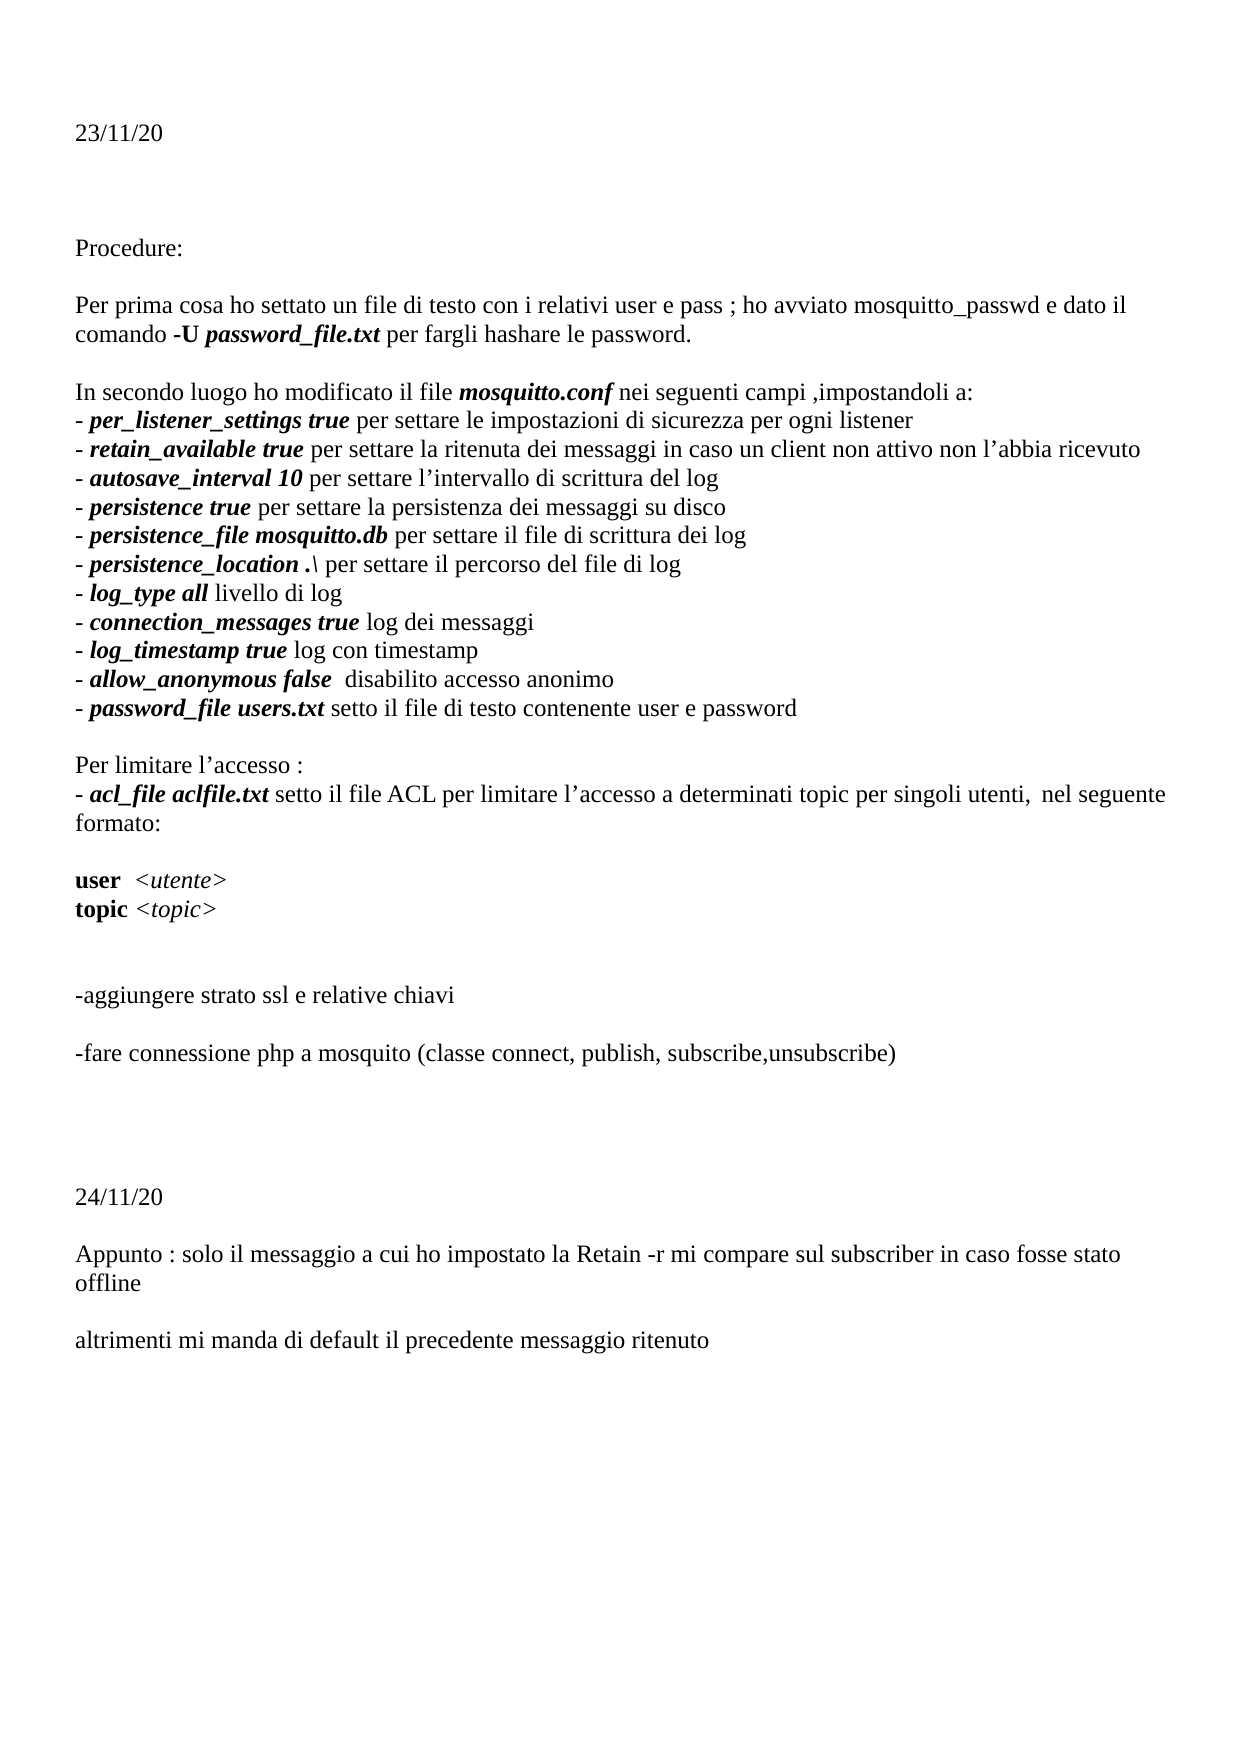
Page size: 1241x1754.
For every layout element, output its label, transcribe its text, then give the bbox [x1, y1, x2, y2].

text - acl_file aclfile.txt setto il file ACL per limitare l’accesso a determinati topic per singoli utenti, nel seguente formato: [75, 779, 1181, 837]
text In secondo luogo ho modificato il file mosquitto.conf nei seguenti campi ,impostandoli a: [75, 377, 1181, 406]
text - allow_anonymous false disabilito accesso anonimo [75, 664, 1181, 693]
text - log_timestamp true log con timestamp [75, 636, 1181, 664]
text -aggiungere strato ssl e relative chiavi [75, 981, 1181, 1009]
text Appunto : solo il messaggio a cui ho impostato la Retain -r mi compare sul subscriber in caso fosse stato offline [75, 1239, 1181, 1297]
text - per_listener_settings true per settare le impostazioni di sicurezza per ogni listener [75, 406, 1181, 434]
text -fare connessione php a mosquito (classe connect, publish, subscribe,unsubscribe) [75, 1038, 1181, 1067]
text Per prima cosa ho settato un file di testo con i relativi user e pass ; ho avviato mosquitto_passwd e dato il comando -U password_file.txt per fargli hashare le password. [75, 291, 1181, 348]
text 23/11/20 [75, 118, 1181, 147]
text - connection_messages true log dei messaggi [75, 607, 1181, 636]
text 24/11/20 [75, 1182, 1181, 1211]
text Per limitare l’accesso : [75, 751, 1181, 779]
text - password_file users.txt setto il file di testo contenente user e password [75, 693, 1181, 722]
text - log_type all livello di log [75, 578, 1181, 607]
text altrimenti mi manda di default il precedente messaggio ritenuto [75, 1326, 1181, 1354]
text - autosave_interval 10 per settare l’intervallo di scrittura del log [75, 463, 1181, 492]
text - persistence_file mosquitto.db per settare il file di scrittura dei log [75, 521, 1181, 549]
text topic <topic> [75, 894, 1181, 923]
text user <utente> [75, 866, 1181, 894]
text - persistence_location .\ per settare il percorso del file di log [75, 549, 1181, 578]
text - retain_available true per settare la ritenuta dei messaggi in caso un client non attivo non l’abbia ricevuto [75, 434, 1181, 463]
text - persistence true per settare la persistenza dei messaggi su disco [75, 492, 1181, 521]
text Procedure: [75, 233, 1181, 262]
